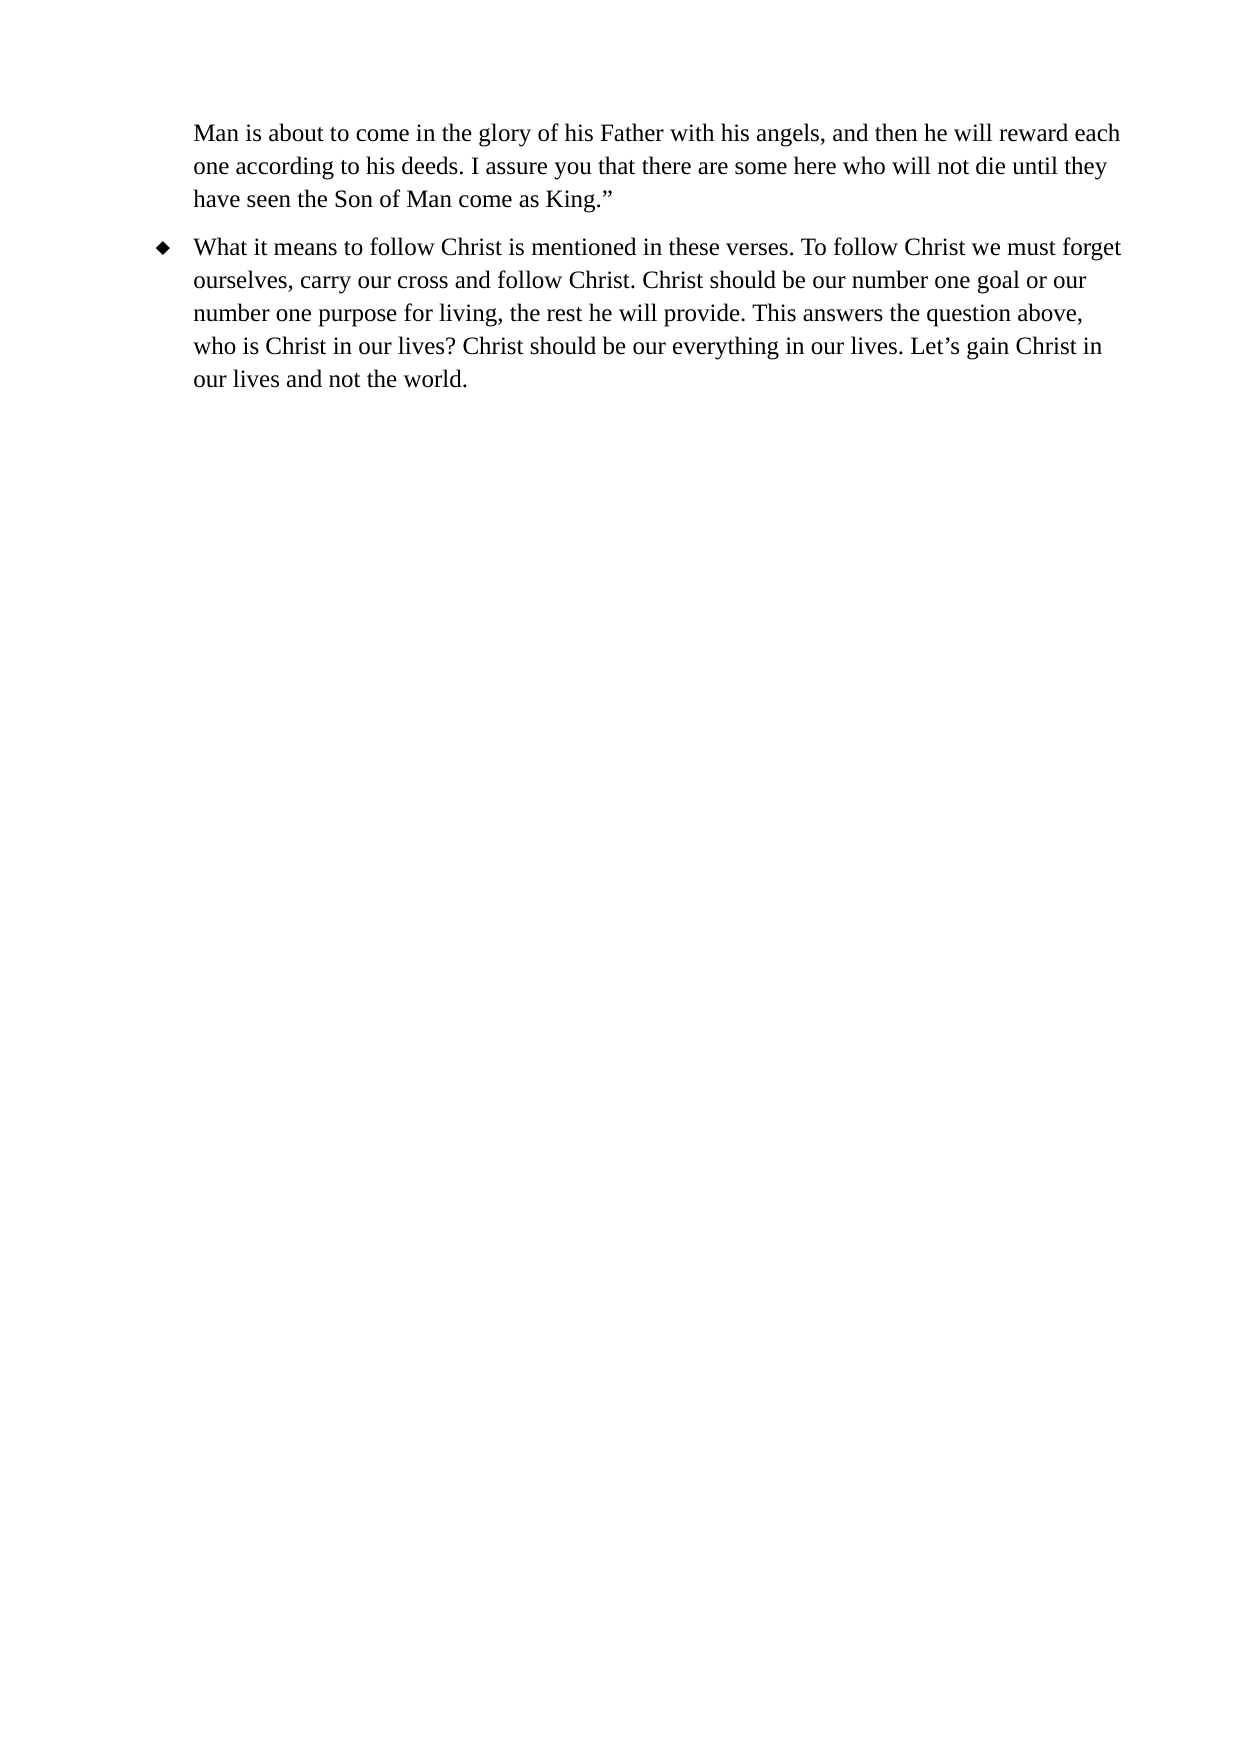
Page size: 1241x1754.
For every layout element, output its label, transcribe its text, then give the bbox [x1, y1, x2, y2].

list Man is about to come in the glory of his Father with his angels, and then he will reward each one according to his deeds. I assure you that there are some here who will not die until they have seen the Son of Man come as King.” [156, 118, 1122, 213]
list What it means to follow Christ is mentioned in these verses. To follow Christ we must forget ourselves, carry our cross and follow Christ. Christ should be our number one goal or our number one purpose for living, the rest he will provide. This answers the question above, who is Christ in our lives? Christ should be our everything in our lives. Let’s gain Christ in our lives and not the world. [156, 232, 1122, 393]
